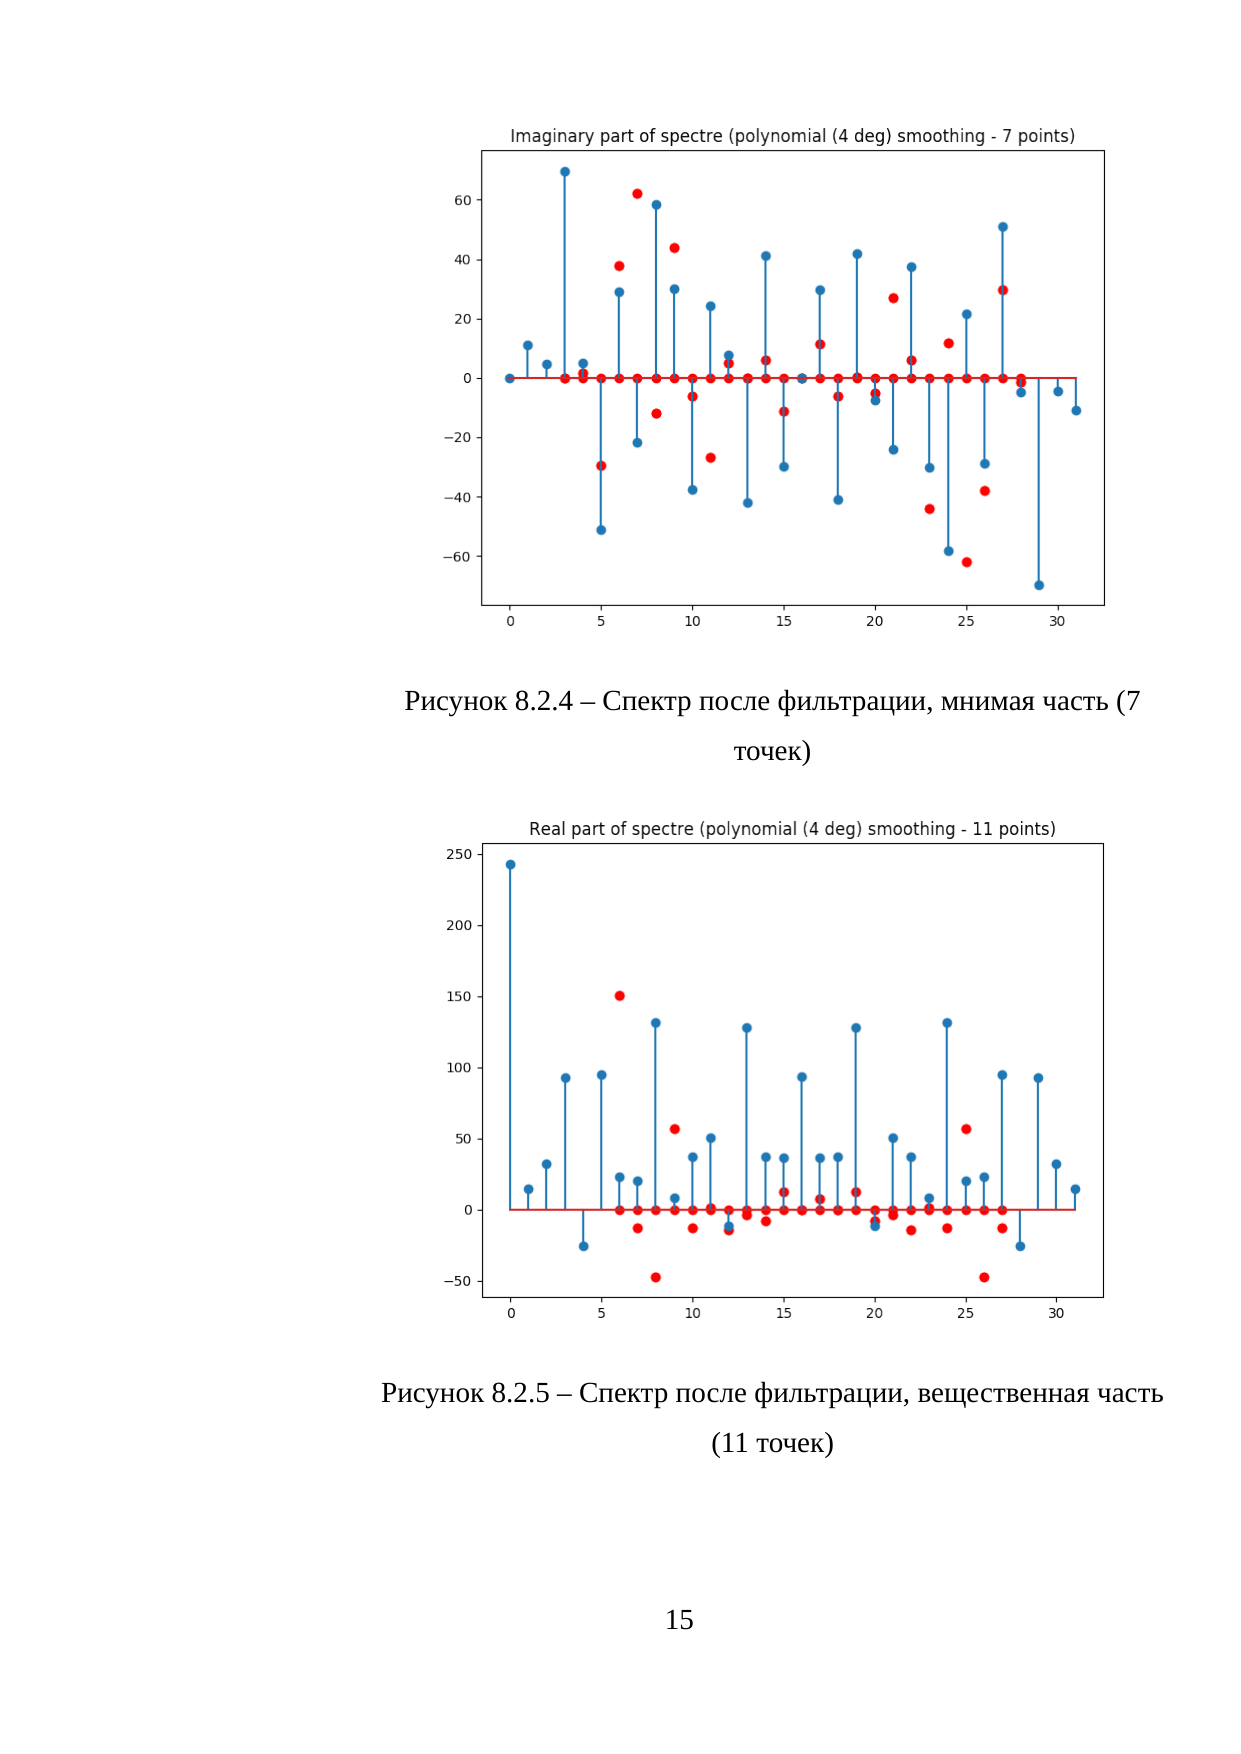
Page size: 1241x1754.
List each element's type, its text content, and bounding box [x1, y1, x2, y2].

picture [432, 118, 1113, 639]
list Рисунок 8.2.5 – Спектр после фильтрации, вещественная часть (11 точек) [326, 1375, 1181, 1459]
list Рисунок 8.2.4 – Спектр после фильтрации, мнимая часть (7 точек) [326, 683, 1181, 767]
picture [433, 811, 1112, 1331]
